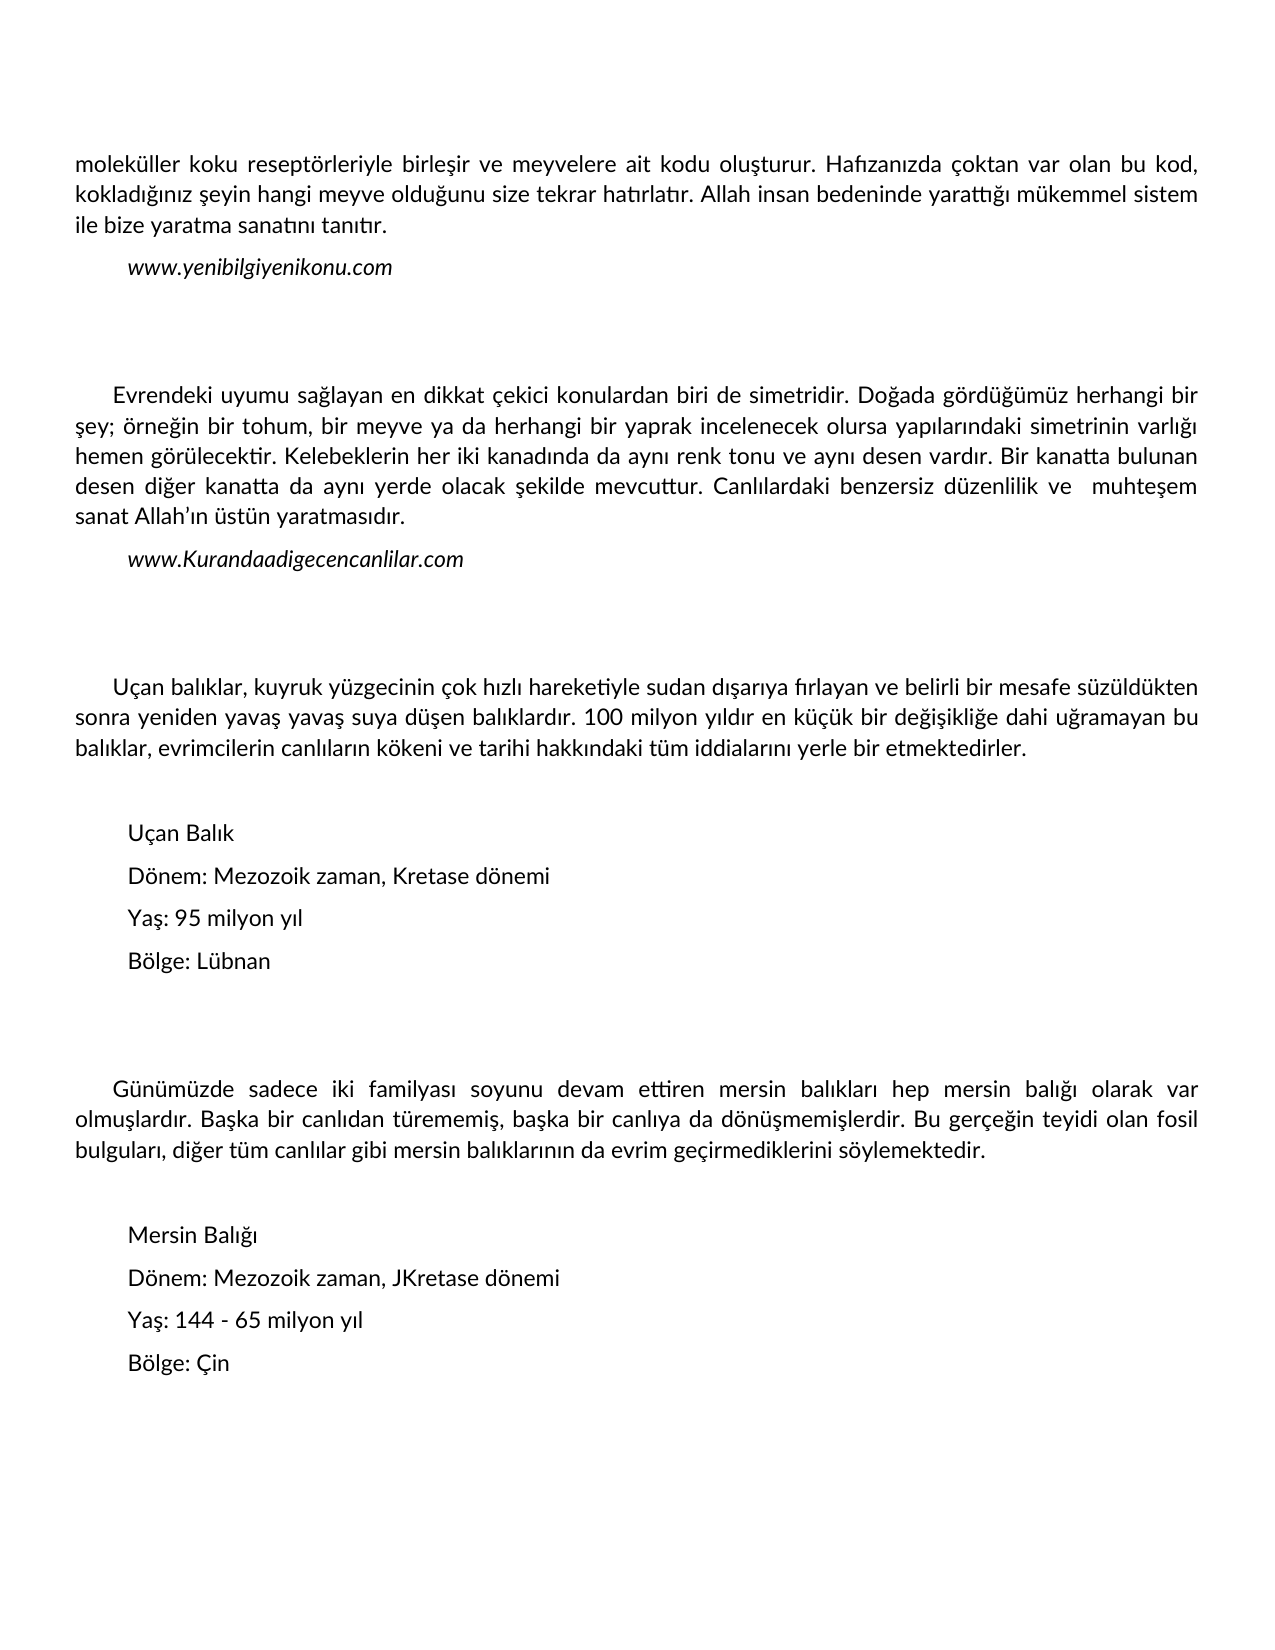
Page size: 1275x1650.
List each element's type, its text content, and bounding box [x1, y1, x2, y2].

text Dönem: Mezozoik zaman, JKretase dönemi [127, 1263, 1177, 1291]
text Bölge: Lübnan [127, 947, 1177, 974]
text www.yenibilgiyenikonu.com [127, 253, 1177, 281]
text Yaş: 144 - 65 milyon yıl [127, 1306, 1177, 1334]
text Uçan Balık [127, 819, 1177, 846]
text moleküller koku reseptörleriyle birleşir ve meyvelere ait kodu oluşturur. Hafızanızda çoktan var olan bu kod, kokladığınız şeyin hangi meyve olduğunu size tekrar hatırlatır. Allah insan bedeninde yarattığı mükemmel sistem ile bize yaratma sanatını tanıtır. [75, 150, 1200, 238]
text Dönem: Mezozoik zaman, Kretase dönemi [127, 861, 1177, 889]
text Uçan balıklar, kuyruk yüzgecinin çok hızlı hareketiyle sudan dışarıya fırlayan ve belirli bir mesafe süzüldükten sonra yeniden yavaş yavaş suya düşen balıklardır. 100 milyon yıldır en küçük bir değişikliğe dahi uğramayan bu balıklar, evrimcilerin canlıların kökeni ve tarihi hakkındaki tüm iddialarını yerle bir etmektedirler. [75, 673, 1200, 761]
text Günümüzde sadece iki familyası soyunu devam ettiren mersin balıkları hep mersin balığı olarak var olmuşlardır. Başka bir canlıdan türememiş, başka bir canlıya da dönüşmemişlerdir. Bu gerçeğin teyidi olan fosil bulguları, diğer tüm canlılar gibi mersin balıklarının da evrim geçirmediklerini söylemektedir. [75, 1075, 1200, 1163]
text Evrendeki uyumu sağlayan en dikkat çekici konulardan biri de simetridir. Doğada gördüğümüz herhangi bir şey; örneğin bir tohum, bir meyve ya da herhangi bir yaprak incelenecek olursa yapılarındaki simetrinin varlığı hemen görülecektir. Kelebeklerin her iki kanadında da aynı renk tonu ve aynı desen vardır. Bir kanatta bulunan desen diğer kanatta da aynı yerde olacak şekilde mevcuttur. Canlılardaki benzersiz düzenlilik ve muhteşem sanat Allah’ın üstün yaratmasıdır. [75, 381, 1200, 529]
text www.Kurandaadigecencanlilar.com [127, 545, 1177, 572]
text Mersin Balığı [127, 1221, 1177, 1248]
text Yaş: 95 milyon yıl [127, 904, 1177, 932]
text Bölge: Çin [127, 1349, 1177, 1376]
